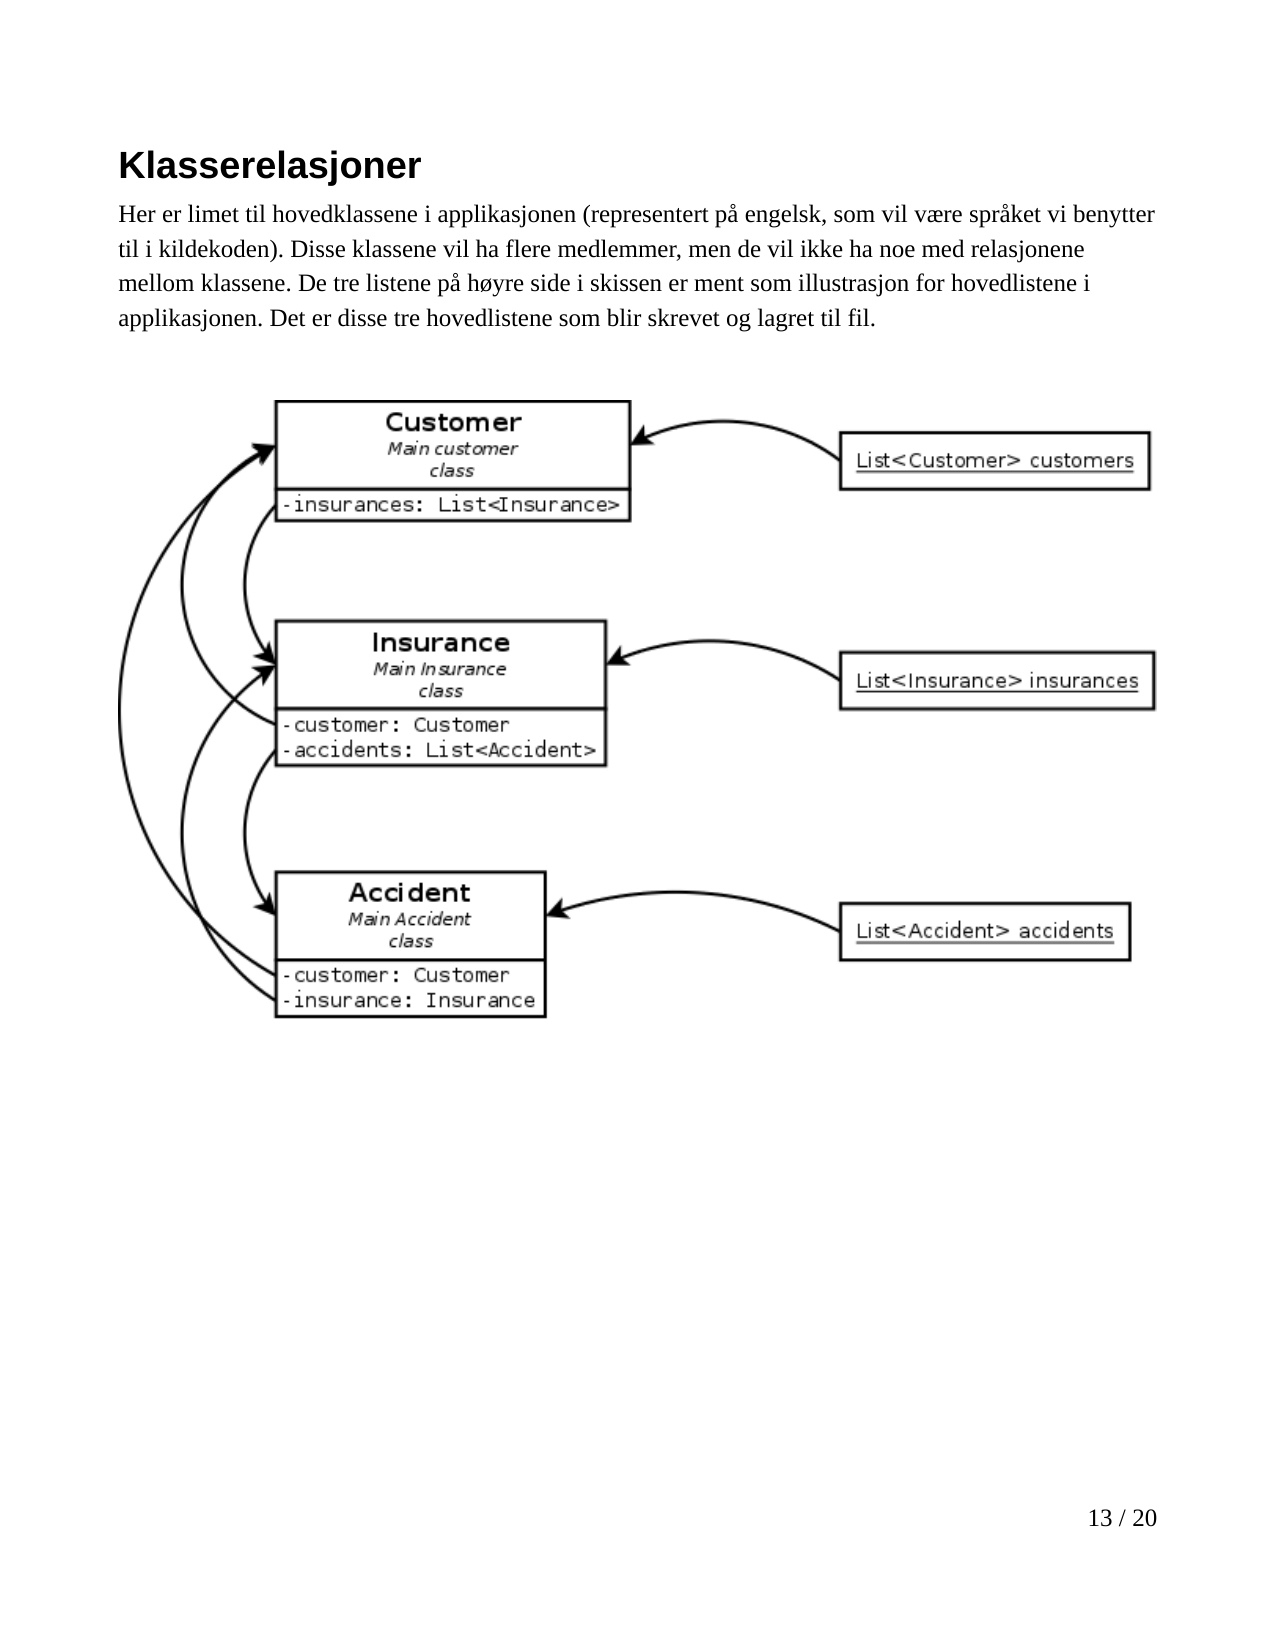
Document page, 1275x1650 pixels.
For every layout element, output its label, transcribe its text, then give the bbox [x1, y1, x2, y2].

picture [118, 400, 1157, 1020]
subtitle Klasserelasjoner [118, 143, 1157, 187]
text Her er limet til hovedklassene i applikasjonen (representert på engelsk, som vil være språket vi benytter til i kildekoden). Disse klassene vil ha flere medlemmer, men de vil ikke ha noe med relasjonene mellom klassene. De tre listene på høyre side i skissen er ment som illustrasjon for hovedlistene i applikasjonen. Det er disse tre hovedlistene som blir skrevet og lagret til fil. [118, 199, 1157, 331]
